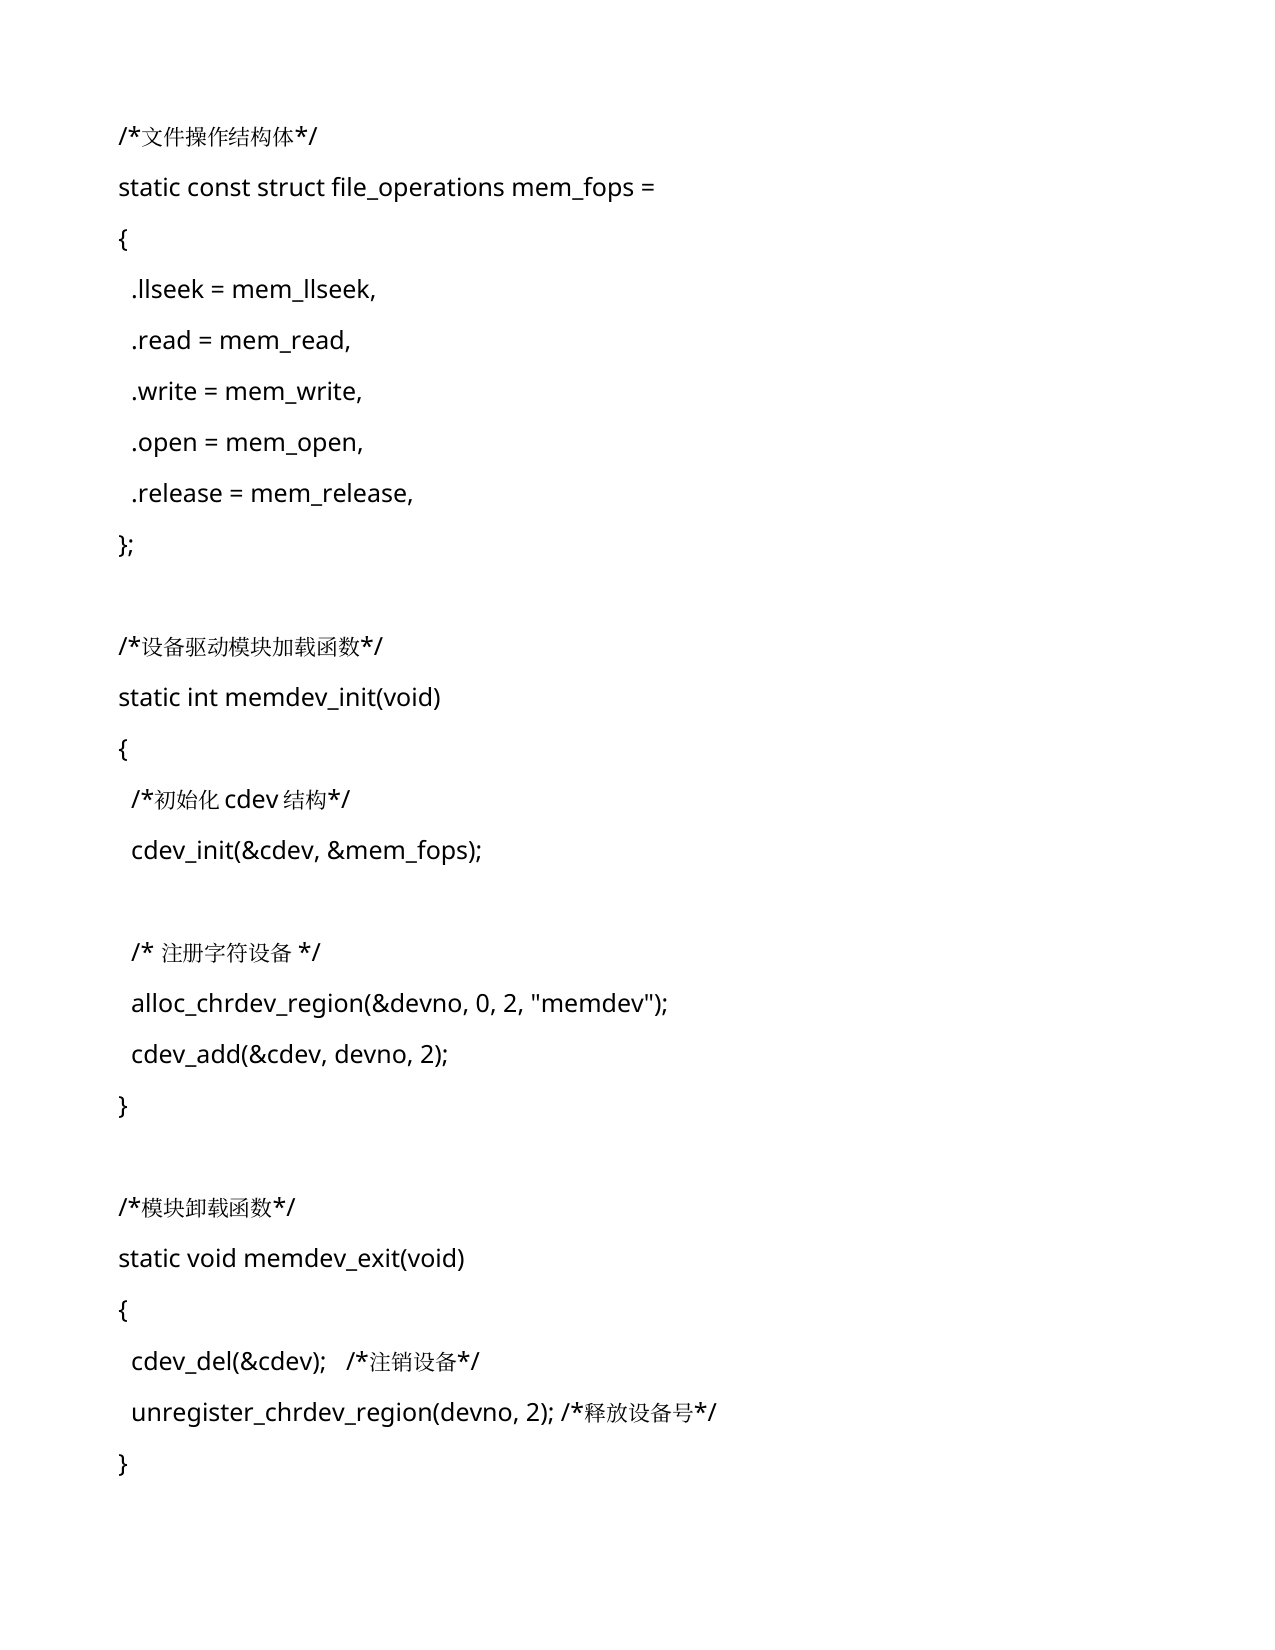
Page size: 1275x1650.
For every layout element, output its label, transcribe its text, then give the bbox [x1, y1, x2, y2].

text /*初始化cdev结构*/ [118, 782, 1157, 816]
text /* 注册字符设备 */ [118, 935, 1157, 969]
text /*模块卸载函数*/ [118, 1190, 1157, 1224]
text /*设备驱动模块加载函数*/ [118, 628, 1157, 663]
text .release = mem_release, [118, 475, 1157, 509]
text unregister_chrdev_region(devno, 2); /*释放设备号*/ [118, 1394, 1157, 1428]
text } [118, 1088, 1157, 1122]
text }; [118, 526, 1157, 561]
text cdev_init(&cdev, &mem_fops); [118, 833, 1157, 867]
text { [118, 731, 1157, 765]
text .write = mem_write, [118, 373, 1157, 407]
text { [118, 1292, 1157, 1326]
text alloc_chrdev_region(&devno, 0, 2, "memdev"); [118, 986, 1157, 1020]
text cdev_add(&cdev, devno, 2); [118, 1037, 1157, 1071]
text { [118, 220, 1157, 254]
text .llseek = mem_llseek, [118, 271, 1157, 305]
text static const struct file_operations mem_fops = [118, 169, 1157, 203]
text /*文件操作结构体*/ [118, 118, 1157, 152]
text cdev_del(&cdev); /*注销设备*/ [118, 1343, 1157, 1377]
text .read = mem_read, [118, 322, 1157, 356]
text static int memdev_init(void) [118, 679, 1157, 714]
text static void memdev_exit(void) [118, 1241, 1157, 1275]
text .open = mem_open, [118, 424, 1157, 458]
text } [118, 1445, 1157, 1479]
